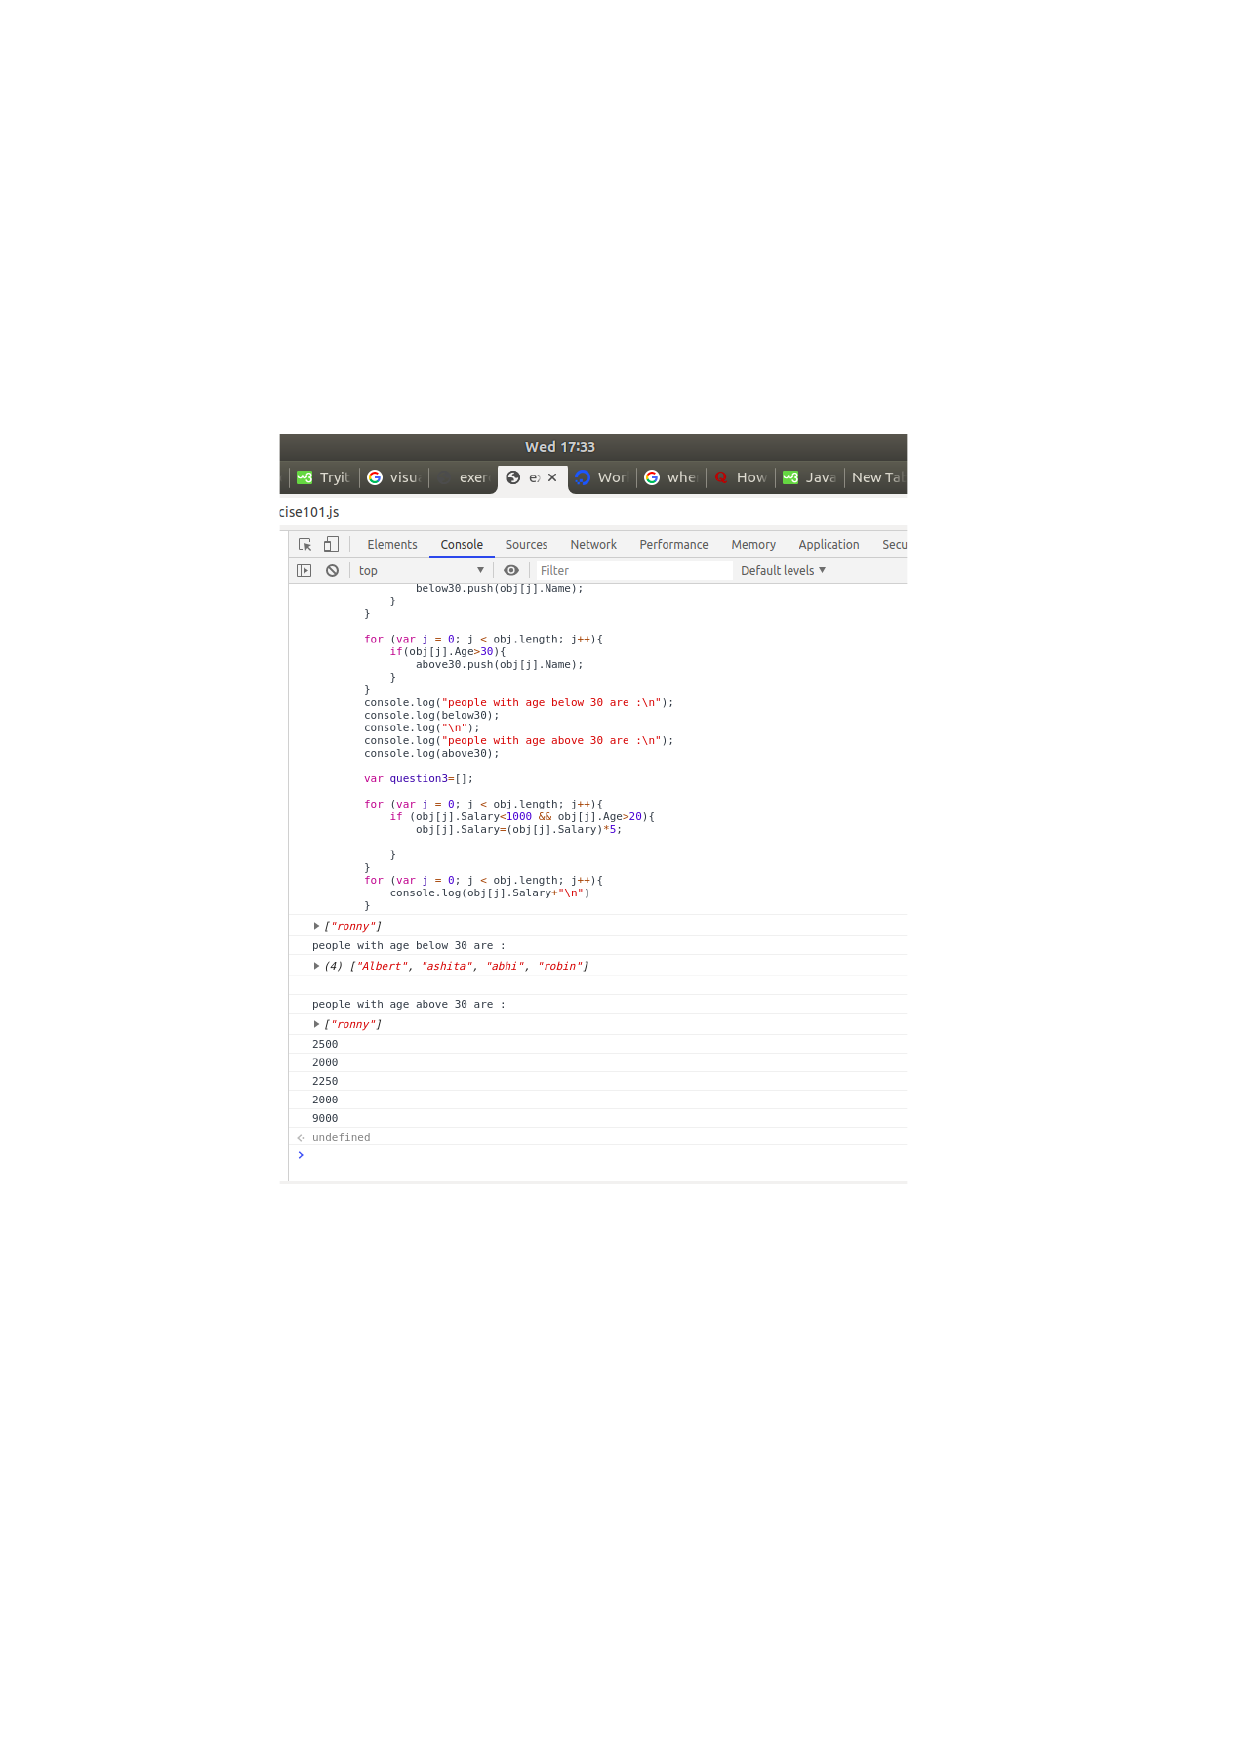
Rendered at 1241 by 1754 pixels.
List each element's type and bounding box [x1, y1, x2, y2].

picture [279, 434, 908, 1184]
